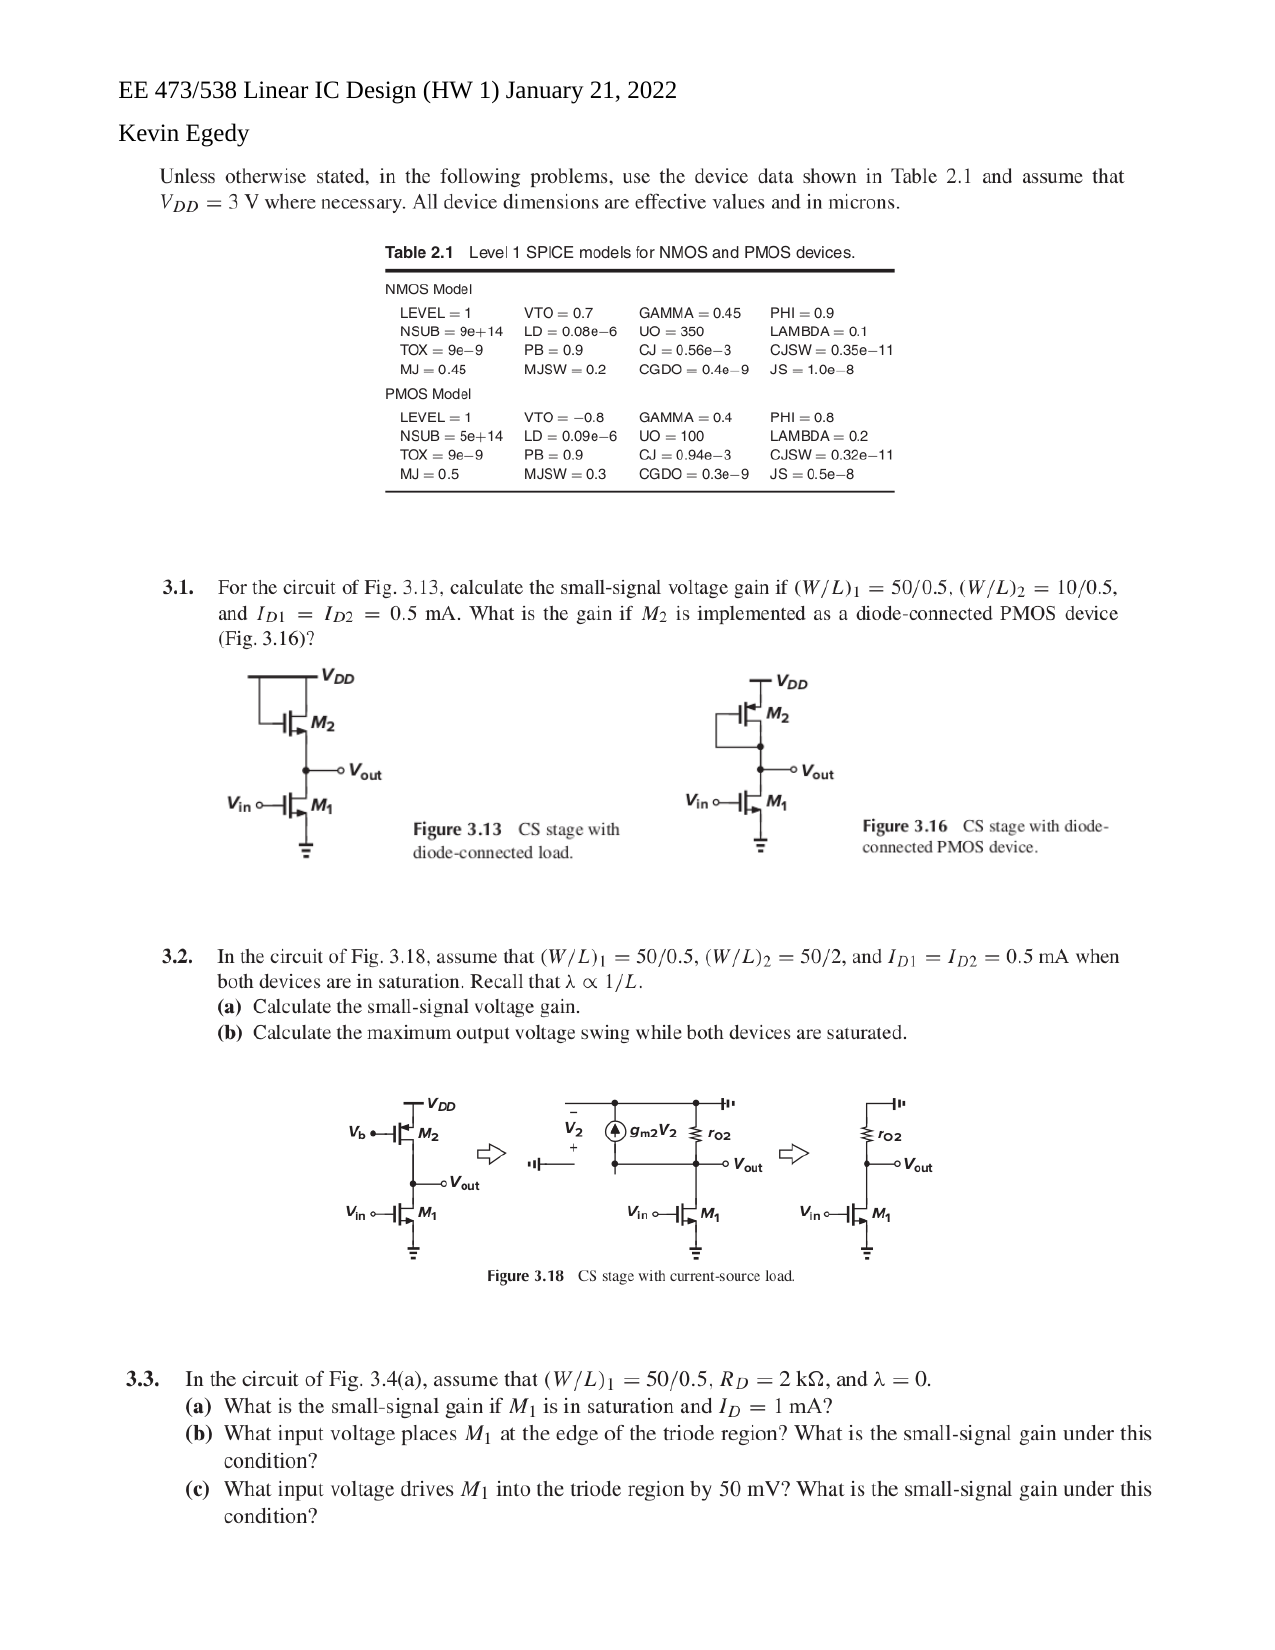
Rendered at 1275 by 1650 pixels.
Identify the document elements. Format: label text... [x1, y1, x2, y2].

picture [211, 663, 624, 866]
picture [150, 941, 1125, 1048]
picture [118, 1363, 1157, 1531]
picture [150, 568, 1125, 654]
picture [150, 161, 1125, 224]
picture [668, 662, 1119, 864]
picture [375, 241, 901, 503]
picture [337, 1079, 938, 1290]
text Kevin Egedy [118, 118, 1157, 147]
text EE 473/538 Linear IC Design (HW 1) January 21, 2022 [118, 75, 1157, 104]
